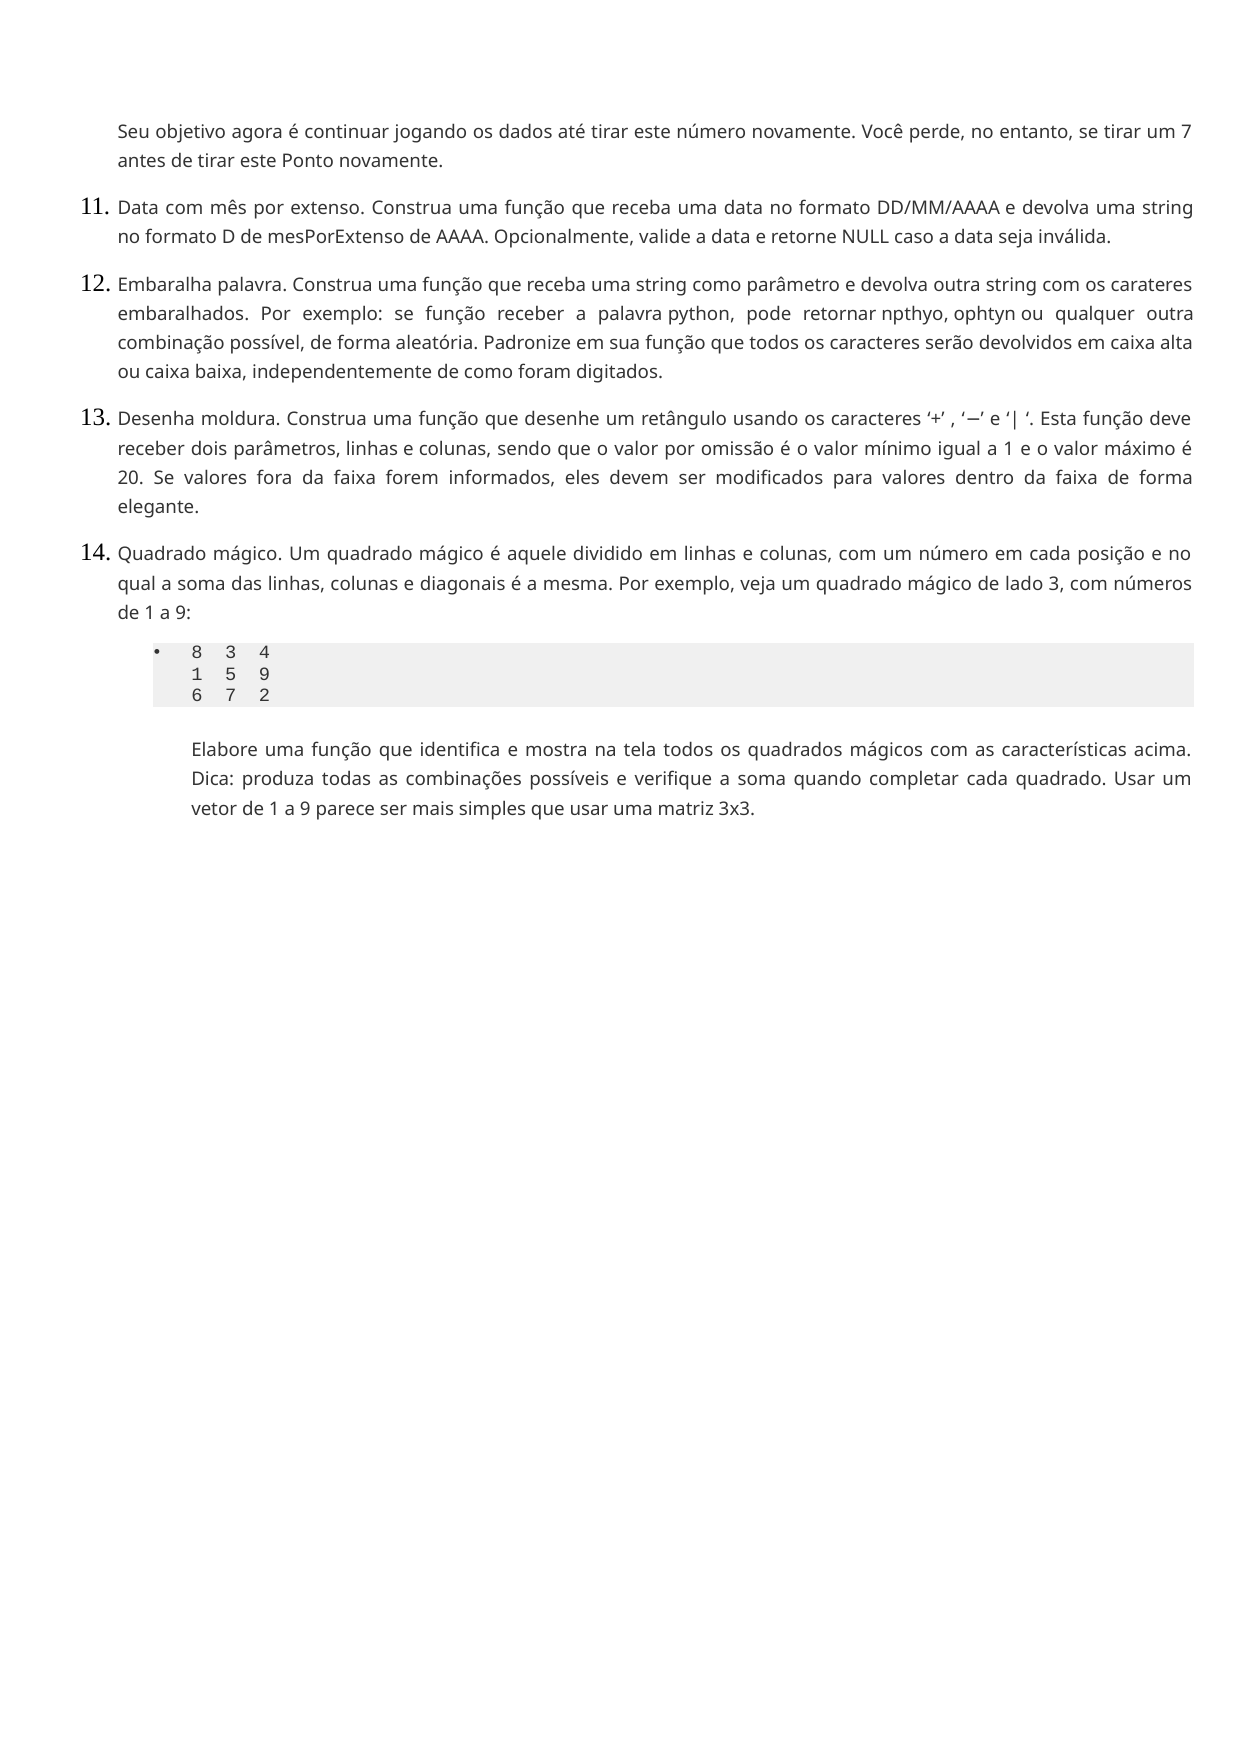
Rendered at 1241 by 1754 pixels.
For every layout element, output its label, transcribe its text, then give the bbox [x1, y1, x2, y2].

list 1 5 9 [153, 664, 1194, 686]
list Quadrado mágico. Um quadrado mágico é aquele dividido em linhas e colunas, com um número em cada posição e no qual a soma das linhas, colunas e diagonais é a mesma. Por exemplo, veja um quadrado mágico de lado 3, com números de 1 a 9: [80, 537, 1194, 625]
list Data com mês por extenso. Construa uma função que receba uma data no formato DD/MM/AAAA e devolva uma string no formato D de mesPorExtenso de AAAA. Opcionalmente, valide a data e retorne NULL caso a data seja inválida. [80, 191, 1194, 249]
list 8 3 4 [153, 643, 1194, 664]
list Desenha moldura. Construa uma função que desenhe um retângulo usando os caracteres ‘+’ , ‘−’ e ‘| ‘. Esta função deve receber dois parâmetros, linhas e colunas, sendo que o valor por omissão é o valor mínimo igual a 1 e o valor máximo é 20. Se valores fora da faixa forem informados, eles devem ser modificados para valores dentro da faixa de forma elegante. [80, 402, 1194, 519]
list Elabore uma função que identifica e mostra na tela todos os quadrados mágicos com as características acima. Dica: produza todas as combinações possíveis e verifique a soma quando completar cada quadrado. Usar um vetor de 1 a 9 parece ser mais simples que usar uma matriz 3x3. [153, 736, 1194, 820]
list Seu objetivo agora é continuar jogando os dados até tirar este número novamente. Você perde, no entanto, se tirar um 7 antes de tirar este Ponto novamente. [80, 118, 1194, 173]
list 6 7 2 [153, 686, 1194, 707]
list Embaralha palavra. Construa uma função que receba uma string como parâmetro e devolva outra string com os carateres embaralhados. Por exemplo: se função receber a palavra python, pode retornar npthyo, ophtyn ou qualquer outra combinação possível, de forma aleatória. Padronize em sua função que todos os caracteres serão devolvidos em caixa alta ou caixa baixa, independentemente de como foram digitados. [80, 268, 1194, 384]
